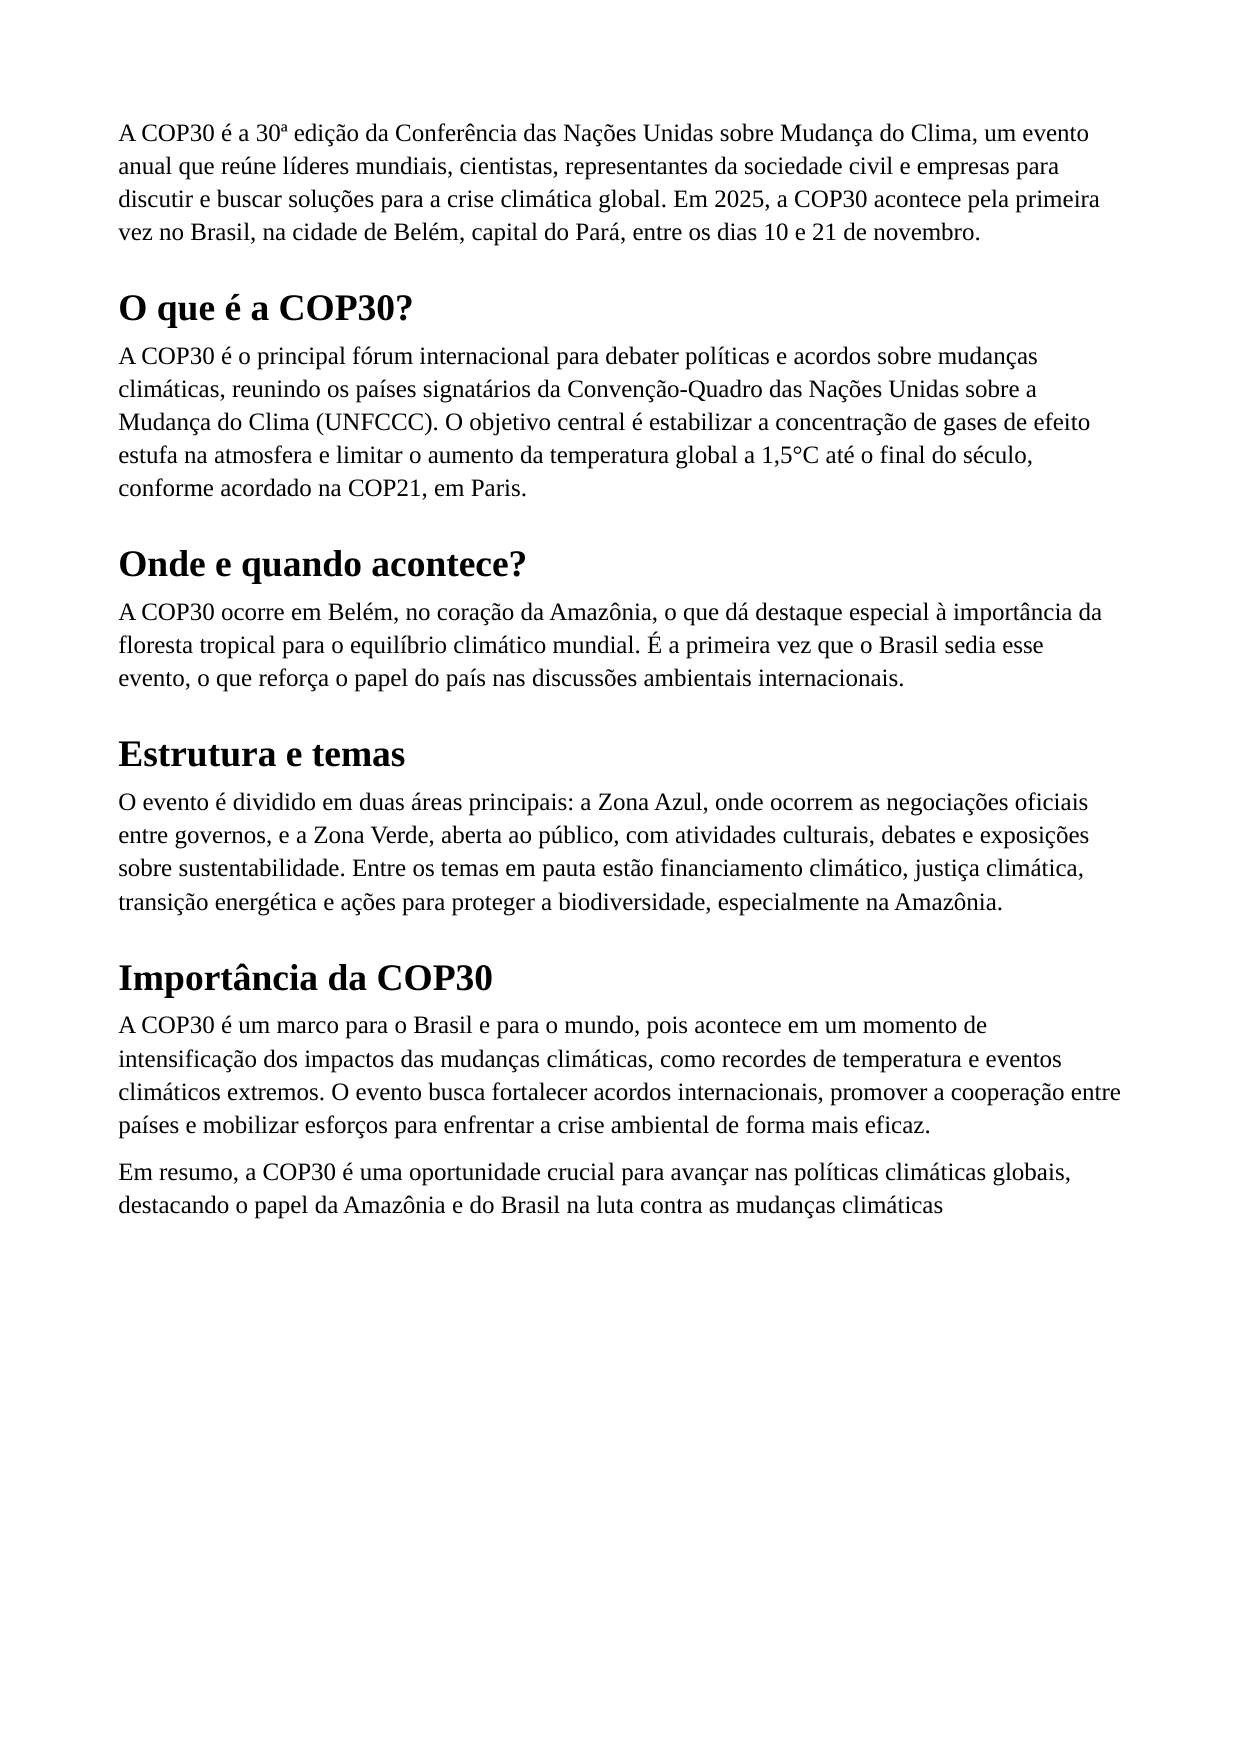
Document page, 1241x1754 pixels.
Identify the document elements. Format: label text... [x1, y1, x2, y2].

text O evento é dividido em duas áreas principais: a Zona Azul, onde ocorrem as negociações oficiais entre governos, e a Zona Verde, aberta ao público, com atividades culturais, debates e exposições sobre sustentabilidade. Entre os temas em pauta estão financiamento climático, justiça climática, transição energética e ações para proteger a biodiversidade, especialmente na Amazônia.​ [118, 787, 1122, 915]
subtitle Estrutura e temas [118, 732, 1122, 775]
text A COP30 é um marco para o Brasil e para o mundo, pois acontece em um momento de intensificação dos impactos das mudanças climáticas, como recordes de temperatura e eventos climáticos extremos. O evento busca fortalecer acordos internacionais, promover a cooperação entre países e mobilizar esforços para enfrentar a crise ambiental de forma mais eficaz.​ [118, 1011, 1122, 1138]
subtitle Onde e quando acontece? [118, 542, 1122, 585]
text Em resumo, a COP30 é uma oportunidade crucial para avançar nas políticas climáticas globais, destacando o papel da Amazônia e do Brasil na luta contra as mudanças climáticas [118, 1157, 1122, 1219]
subtitle O que é a COP30? [118, 286, 1122, 329]
text A COP30 ocorre em Belém, no coração da Amazônia, o que dá destaque especial à importância da floresta tropical para o equilíbrio climático mundial. É a primeira vez que o Brasil sedia esse evento, o que reforça o papel do país nas discussões ambientais internacionais.​ [118, 597, 1122, 692]
text A COP30 é a 30ª edição da Conferência das Nações Unidas sobre Mudança do Clima, um evento anual que reúne líderes mundiais, cientistas, representantes da sociedade civil e empresas para discutir e buscar soluções para a crise climática global. Em 2025, a COP30 acontece pela primeira vez no Brasil, na cidade de Belém, capital do Pará, entre os dias 10 e 21 de novembro.​ [118, 118, 1122, 246]
text A COP30 é o principal fórum internacional para debater políticas e acordos sobre mudanças climáticas, reunindo os países signatários da Convenção-Quadro das Nações Unidas sobre a Mudança do Clima (UNFCCC). O objetivo central é estabilizar a concentração de gases de efeito estufa na atmosfera e limitar o aumento da temperatura global a 1,5°C até o final do século, conforme acordado na COP21, em Paris.​ [118, 341, 1122, 502]
subtitle Importância da COP30 [118, 955, 1122, 998]
